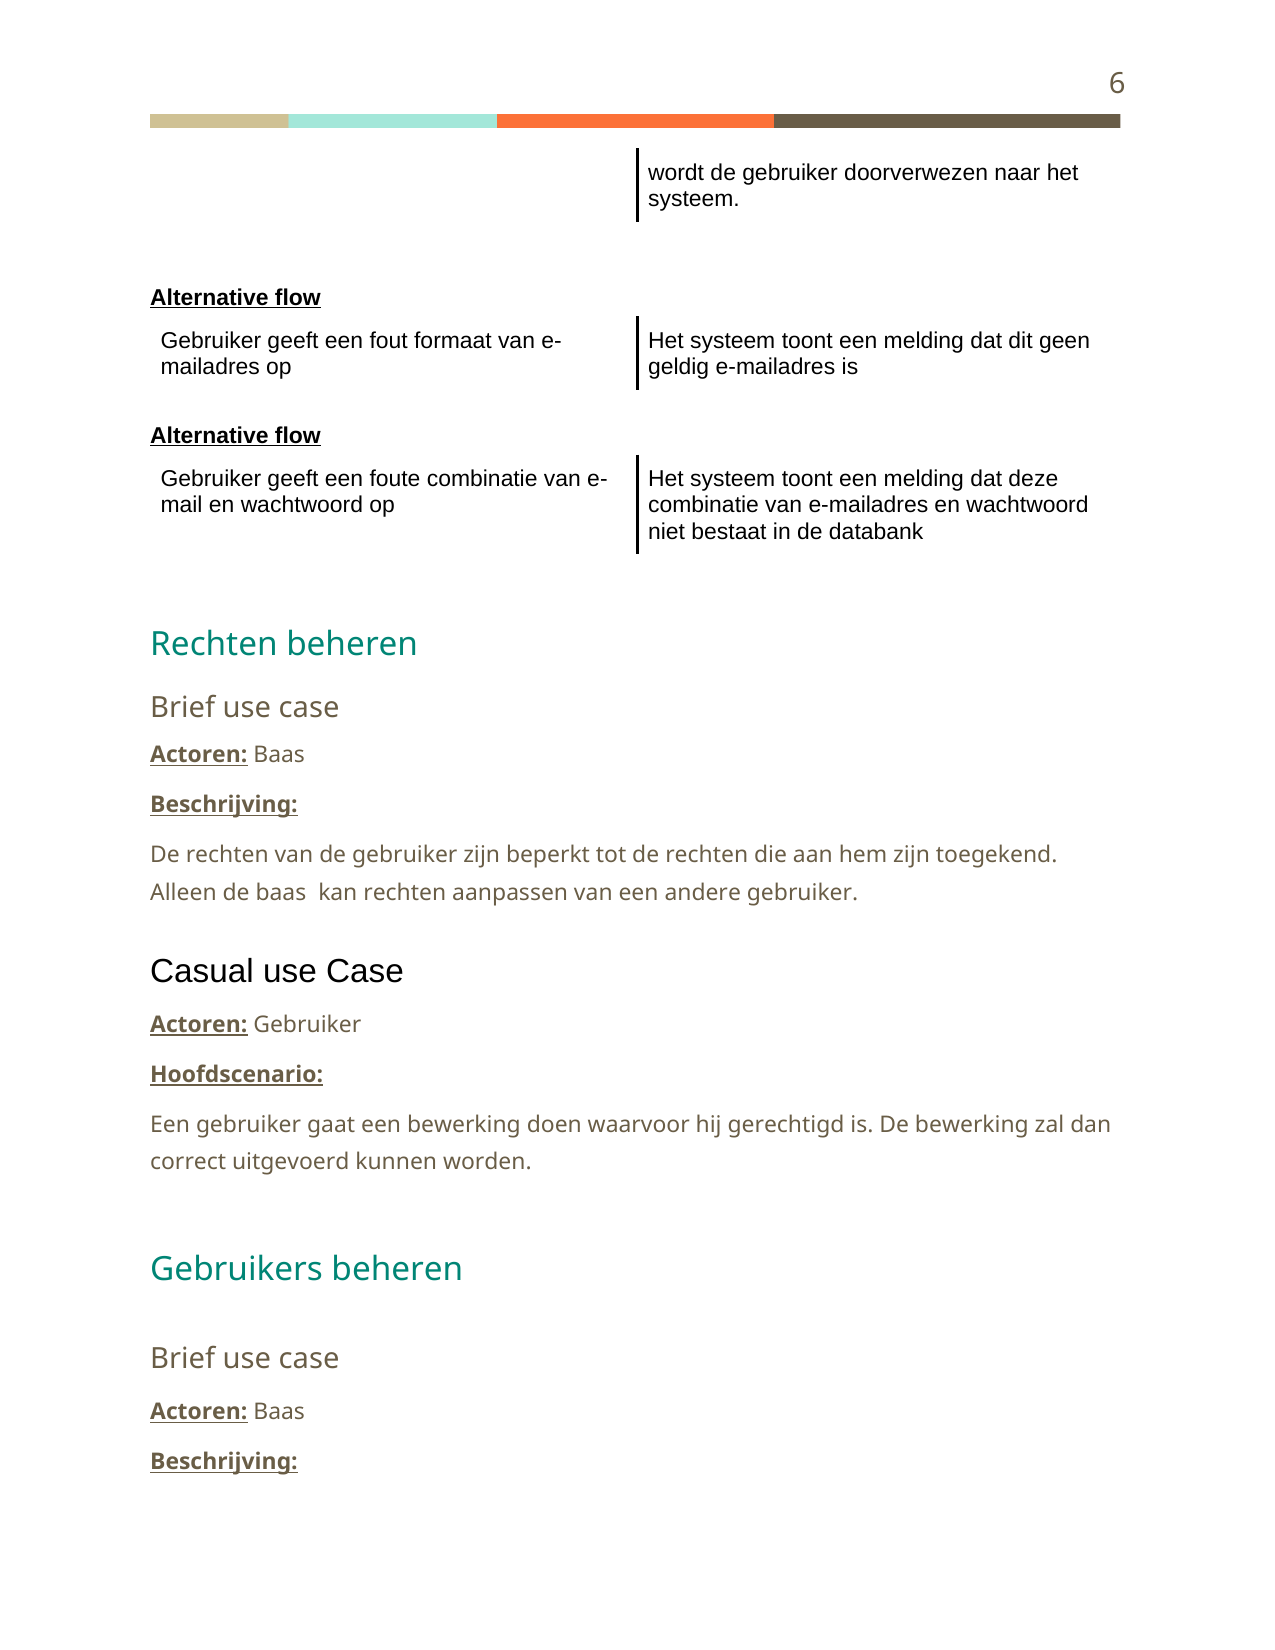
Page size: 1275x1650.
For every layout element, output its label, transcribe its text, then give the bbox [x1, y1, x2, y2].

text Alternative flow [150, 284, 1125, 310]
text Hoofdscenario: [150, 1058, 1125, 1089]
table_header Gebruiker geeft een fout formaat van e-mailadres op [151, 316, 636, 390]
table_header Het systeem toont een melding dat dit geen geldig e-mailadres is [639, 316, 1124, 390]
subtitle Casual use Case [150, 951, 1125, 989]
subtitle Gebruikers beheren [150, 1245, 1125, 1291]
text Een gebruiker gaat een bewerking doen waarvoor hij gerechtigd is. De bewerking zal dan correct uitgevoerd kunnen worden. [150, 1108, 1125, 1176]
text Beschrijving: [150, 788, 1125, 820]
text Actoren: Gebruiker [150, 1008, 1125, 1039]
table_cell wordt de gebruiker doorverwezen naar het systeem. [639, 148, 1124, 222]
picture [150, 114, 1121, 128]
table_cell [151, 148, 636, 222]
text Actoren: Baas [150, 1395, 1125, 1426]
table_header Gebruiker geeft een foute combinatie van e-mail en wachtwoord op [151, 455, 636, 554]
text Actoren: Baas [150, 738, 1125, 770]
text De rechten van de gebruiker zijn beperkt tot de rechten die aan hem zijn toegekend. Alleen de baas kan rechten aanpassen van een andere gebruiker. [150, 838, 1125, 907]
table_header Het systeem toont een melding dat deze combinatie van e-mailadres en wachtwoord niet bestaat in de databank [639, 455, 1124, 554]
text Alternative flow [150, 422, 1125, 448]
subtitle Brief use case [150, 1337, 1125, 1377]
text Beschrijving: [150, 1445, 1125, 1476]
subtitle Rechten beheren [150, 620, 1125, 665]
subtitle Brief use case [150, 686, 1125, 726]
